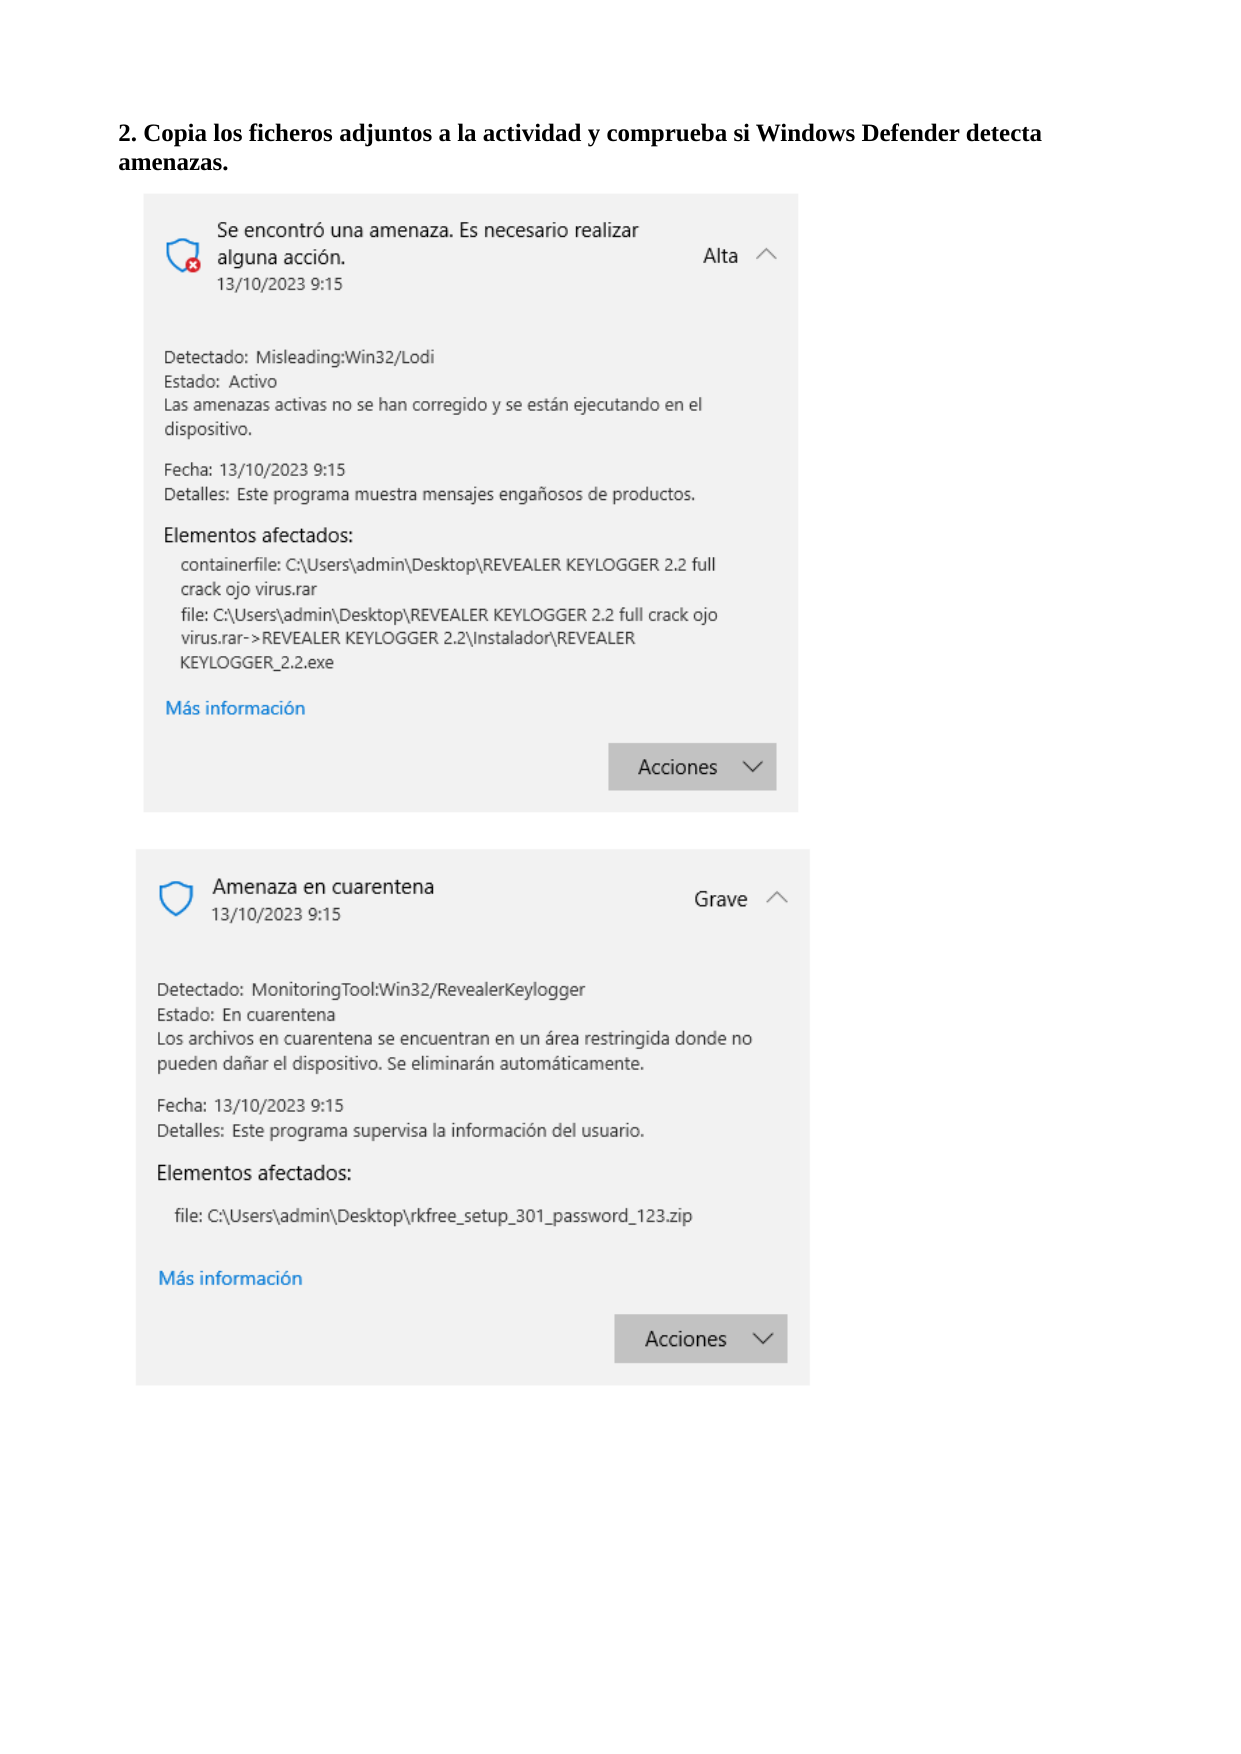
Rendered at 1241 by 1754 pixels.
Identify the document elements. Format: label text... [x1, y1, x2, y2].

subtitle 2. Copia los ficheros adjuntos a la actividad y comprueba si Windows Defender detecta amenazas. [118, 118, 1122, 176]
picture [118, 834, 817, 1394]
picture [118, 183, 816, 830]
